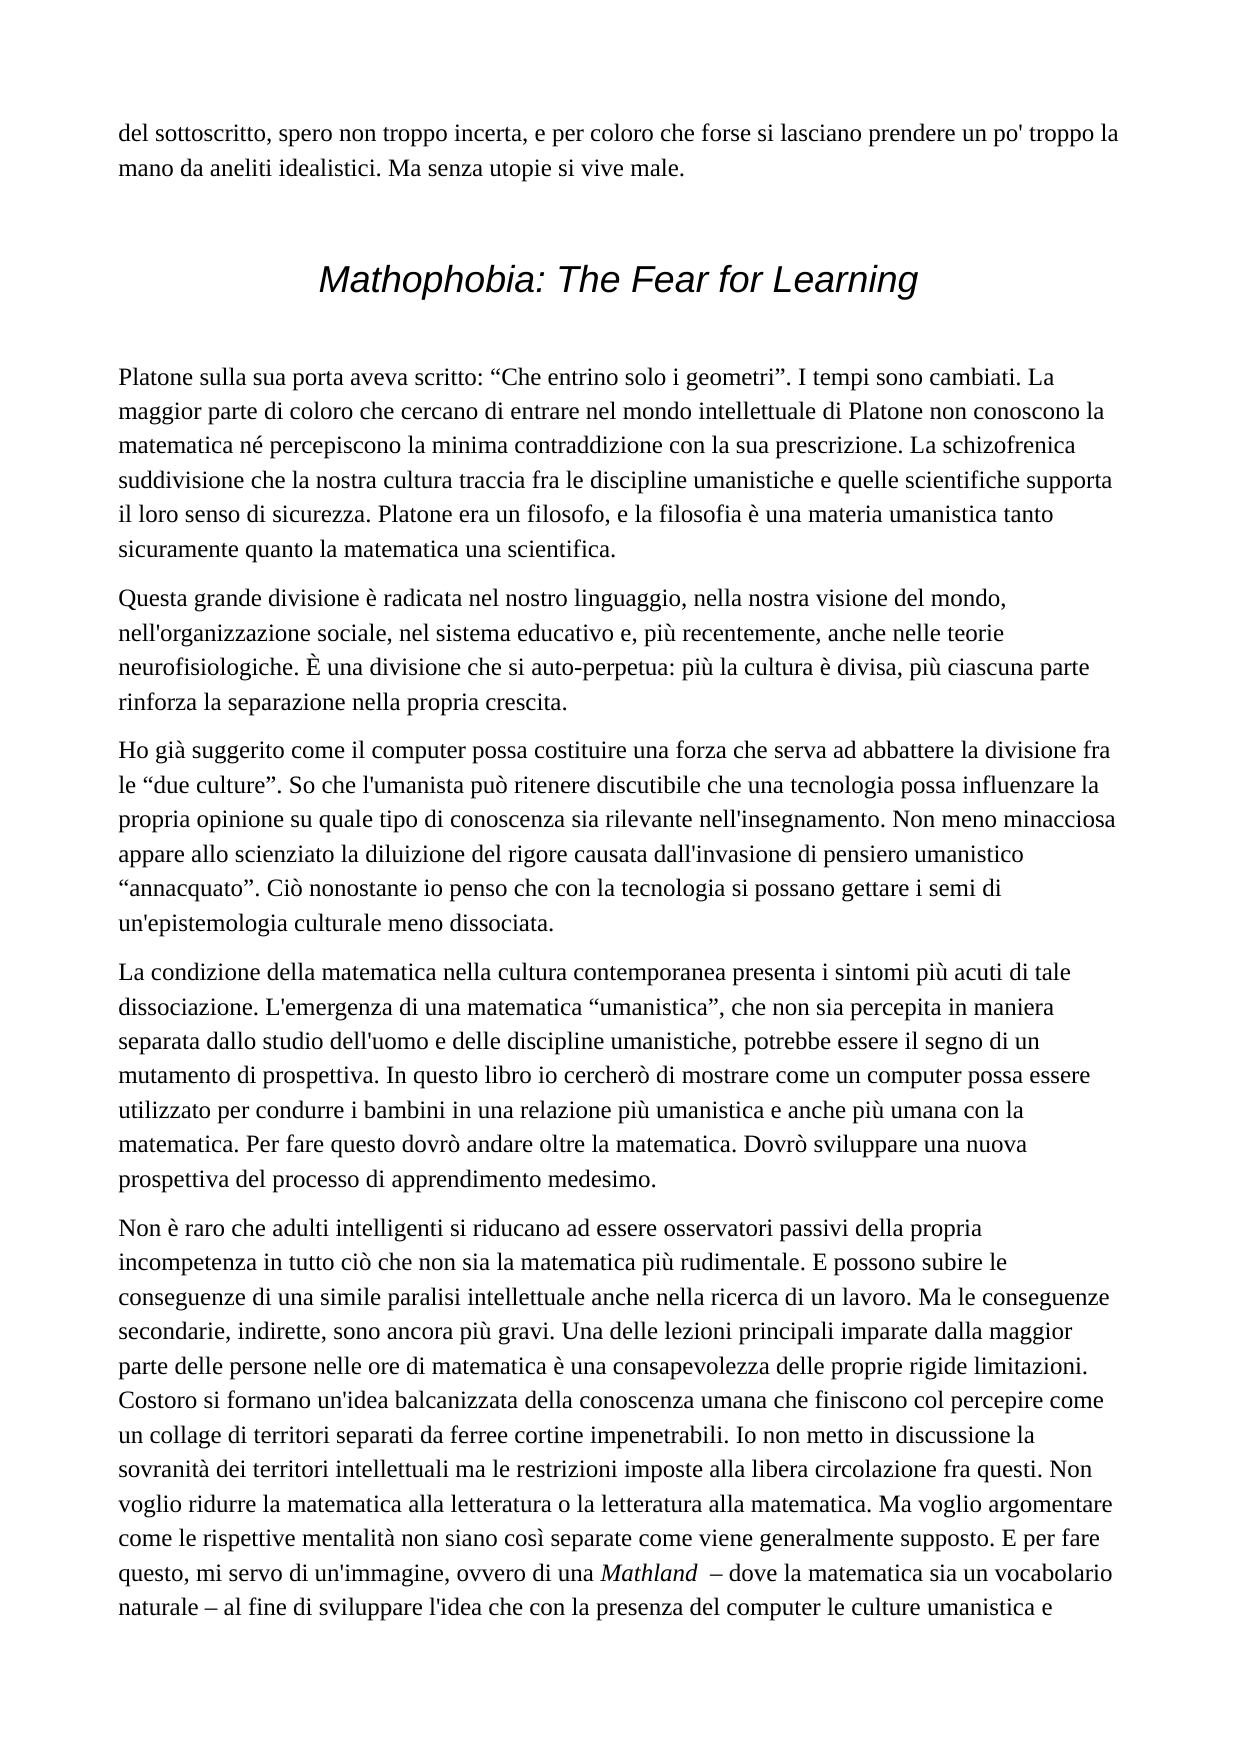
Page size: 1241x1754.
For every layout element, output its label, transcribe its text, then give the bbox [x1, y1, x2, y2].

text Questa grande divisione è radicata nel nostro linguaggio, nella nostra visione del mondo, nell'organizzazione sociale, nel sistema educativo e, più recentemente, anche nelle teorie neurofisiologiche. È una divisione che si auto-perpetua: più la cultura è divisa, più ciascuna parte rinforza la separazione nella propria crescita. [118, 583, 1122, 715]
text La condizione della matematica nella cultura contemporanea presenta i sintomi più acuti di tale dissociazione. L'emergenza di una matematica “umanistica”, che non sia percepita in maniera separata dallo studio dell'uomo e delle discipline umanistiche, potrebbe essere il segno di un mutamento di prospettiva. In questo libro io cercherò di mostrare come un computer possa essere utilizzato per condurre i bambini in una relazione più umanistica e anche più umana con la matematica. Per fare questo dovrò andare oltre la matematica. Dovrò sviluppare una nuova prospettiva del processo di apprendimento medesimo. [118, 957, 1122, 1193]
text Ho già suggerito come il computer possa costituire una forza che serva ad abbattere la divisione fra le “due culture”. So che l'umanista può ritenere discutibile che una tecnologia possa influenzare la propria opinione su quale tipo di conoscenza sia rilevante nell'insegnamento. Non meno minacciosa appare allo scienziato la diluizione del rigore causata dall'invasione di pensiero umanistico “annacquato”. Ciò nonostante io penso che con la tecnologia si possano gettare i semi di un'epistemologia culturale meno dissociata. [118, 736, 1122, 937]
text del sottoscritto, spero non troppo incerta, e per coloro che forse si lasciano prendere un po' troppo la mano da aneliti idealistici. Ma senza utopie si vive male. [118, 118, 1122, 181]
text Platone sulla sua porta aveva scritto: “Che entrino solo i geometri”. I tempi sono cambiati. La maggior parte di coloro che cercano di entrare nel mondo intellettuale di Platone non conoscono la matematica né percepiscono la minima contraddizione con la sua prescrizione. La schizofrenica suddivisione che la nostra cultura traccia fra le discipline umanistiche e quelle scientifiche supporta il loro senso di sicurezza. Platone era un filosofo, e la filosofia è una materia umanistica tanto sicuramente quanto la matematica una scientifica. [118, 362, 1122, 563]
text Non è raro che adulti intelligenti si riducano ad essere osservatori passivi della propria incompetenza in tutto ciò che non sia la matematica più rudimentale. E possono subire le conseguenze di una simile paralisi intellettuale anche nella ricerca di un lavoro. Ma le conseguenze secondarie, indirette, sono ancora più gravi. Una delle lezioni principali imparate dalla maggior parte delle persone nelle ore di matematica è una consapevolezza delle proprie rigide limitazioni. Costoro si formano un'idea balcanizzata della conoscenza umana che finiscono col percepire come un collage di territori separati da ferree cortine impenetrabili. Io non metto in discussione la sovranità dei territori intellettuali ma le restrizioni imposte alla libera circolazione fra questi. Non voglio ridurre la matematica alla letteratura o la letteratura alla matematica. Ma voglio argomentare come le rispettive mentalità non siano così separate come viene generalmente supposto. E per fare questo, mi servo di un'immagine, ovvero di una Mathland – dove la matematica sia un vocabolario naturale – al fine di sviluppare l'idea che con la presenza del computer le culture umanistica e [118, 1213, 1122, 1621]
subtitle Mathophobia: The Fear for Learning [118, 257, 1122, 300]
